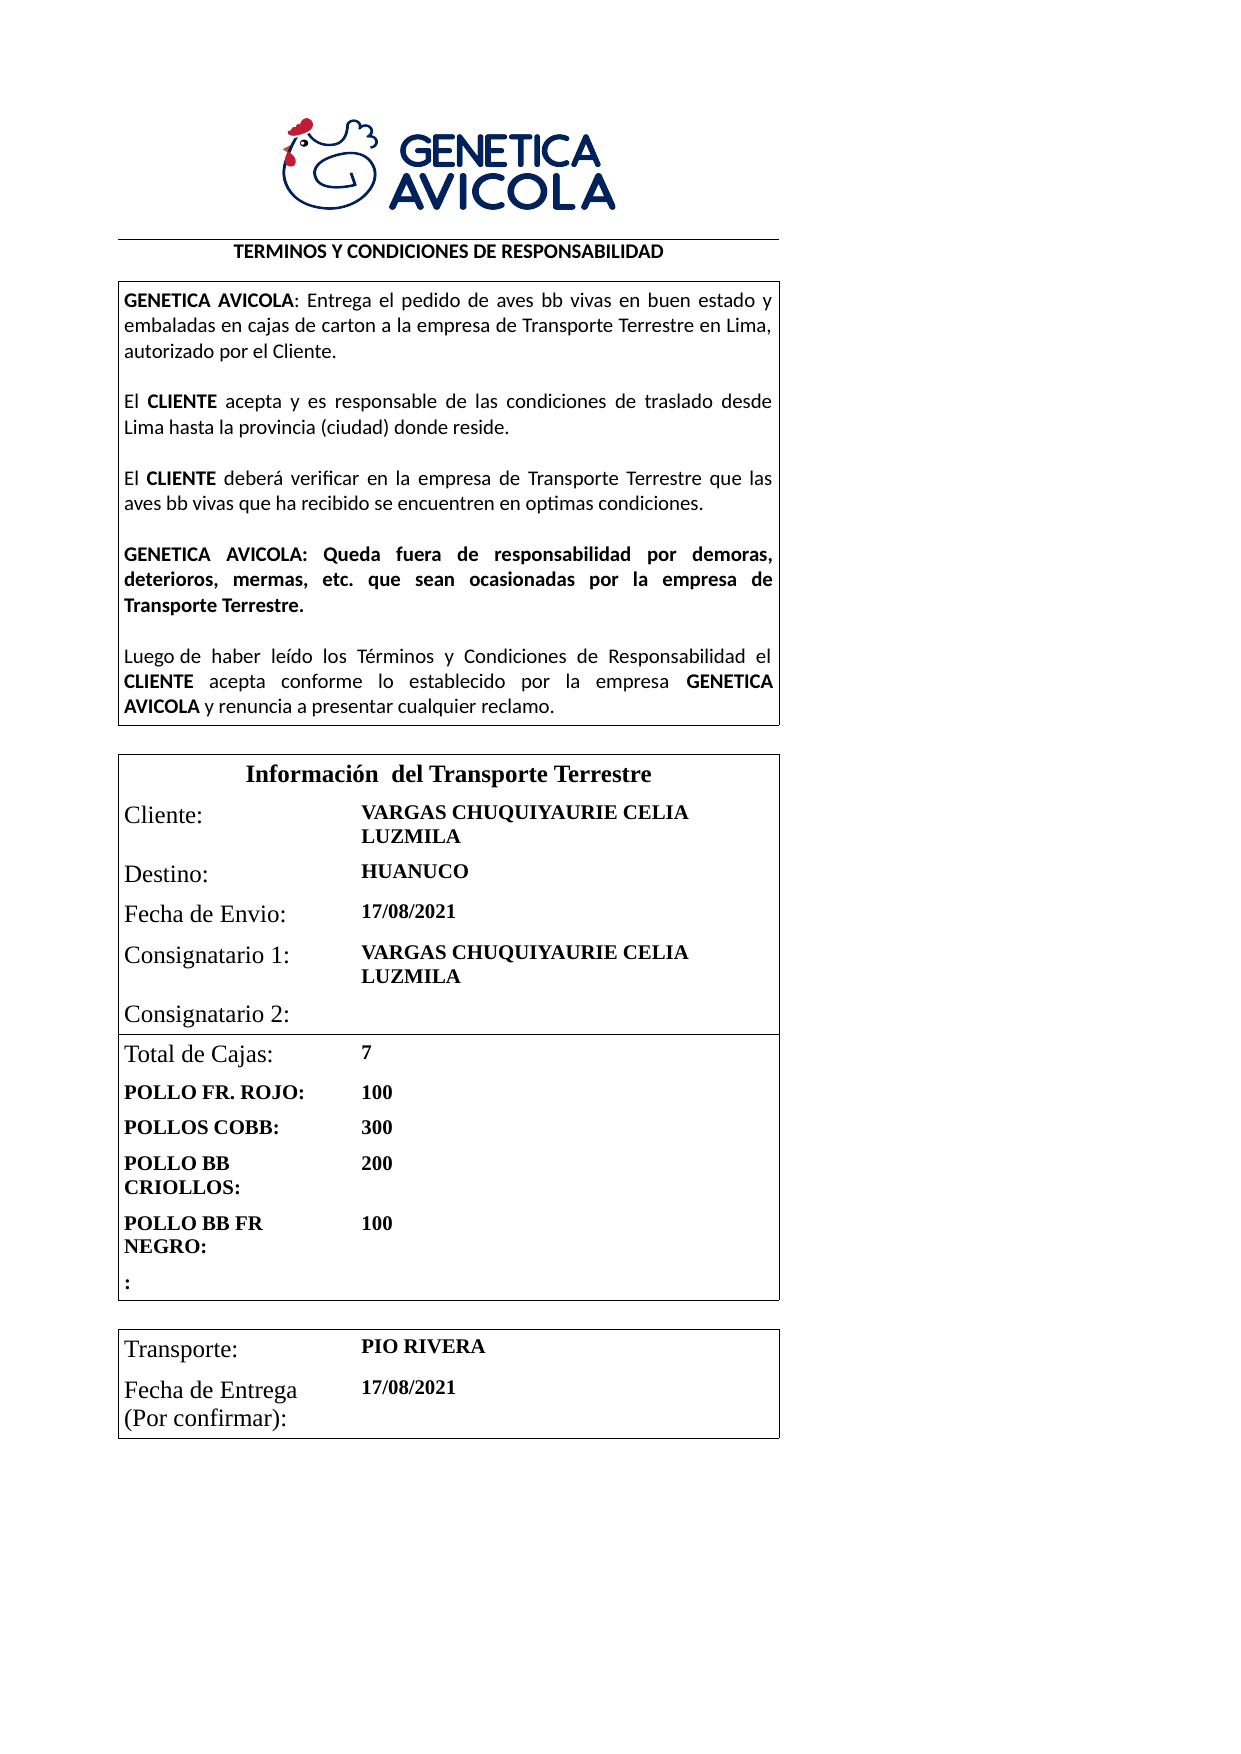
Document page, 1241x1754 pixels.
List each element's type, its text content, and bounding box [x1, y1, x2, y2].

table_cell VARGAS CHUQUIYAURIE CELIA LUZMILA [356, 934, 779, 993]
table_cell Fecha de Entrega (Por confirmar): [119, 1369, 356, 1438]
table_cell Cliente: [119, 794, 356, 853]
table_header TERMINOS Y CONDICIONES DE RESPONSABILIDAD [118, 240, 779, 281]
table_cell VARGAS CHUQUIYAURIE CELIA LUZMILA [356, 794, 779, 853]
table_cell Fecha de Envio: [119, 894, 356, 934]
picture [282, 118, 616, 210]
table_cell 300 [356, 1110, 779, 1145]
table_cell POLLOS COBB: [119, 1110, 356, 1145]
table_cell HUANUCO [356, 854, 779, 894]
table_header Información del Transporte Terrestre [119, 755, 779, 794]
table_cell POLLO BB FR NEGRO: [119, 1205, 356, 1264]
table_cell 17/08/2021 [356, 894, 779, 934]
table_cell POLLO BB CRIOLLOS: [119, 1145, 356, 1205]
table_cell 100 [356, 1205, 779, 1264]
table_cell [356, 1301, 779, 1329]
table_cell Destino: [119, 854, 356, 894]
table_cell Transporte: [119, 1330, 356, 1369]
table_cell 200 [356, 1145, 779, 1205]
table_cell : [119, 1264, 356, 1300]
table_cell Consignatario 2: [119, 994, 356, 1034]
table_cell PIO RIVERA [356, 1330, 779, 1369]
table_cell 7 [356, 1035, 779, 1074]
table_cell [356, 1264, 779, 1300]
table_cell Total de Cajas: [119, 1035, 356, 1074]
table_cell [356, 994, 779, 1034]
table_cell 17/08/2021 [356, 1369, 779, 1438]
table_cell GENETICA AVICOLA: Entrega el pedido de aves bb vivas en buen estado y embaladas en cajas de carton a la empresa de Transporte Terrestre en Lima, autorizado por el Cliente. El CLIENTE acepta y es responsable de las condiciones de traslado desde Lima hasta la provincia (ciudad) donde reside. El CLIENTE deberá verificar en la empresa de Transporte Terrestre que las aves bb vivas que ha recibido se encuentren en optimas condiciones. GENETICA AVICOLA: Queda fuera de responsabilidad por demoras, deterioros, mermas, etc. que sean ocasionadas por la empresa de Transporte Terrestre. Luego de haber leído los Términos y Condiciones de Responsabilidad el CLIENTE acepta conforme lo establecido por la empresa GENETICA AVICOLA y renuncia a presentar cualquier reclamo. [119, 282, 779, 725]
table_cell POLLO FR. ROJO: [119, 1074, 356, 1109]
table_cell 100 [356, 1074, 779, 1109]
table_cell Consignatario 1: [119, 934, 356, 993]
table_cell [118, 1301, 356, 1329]
